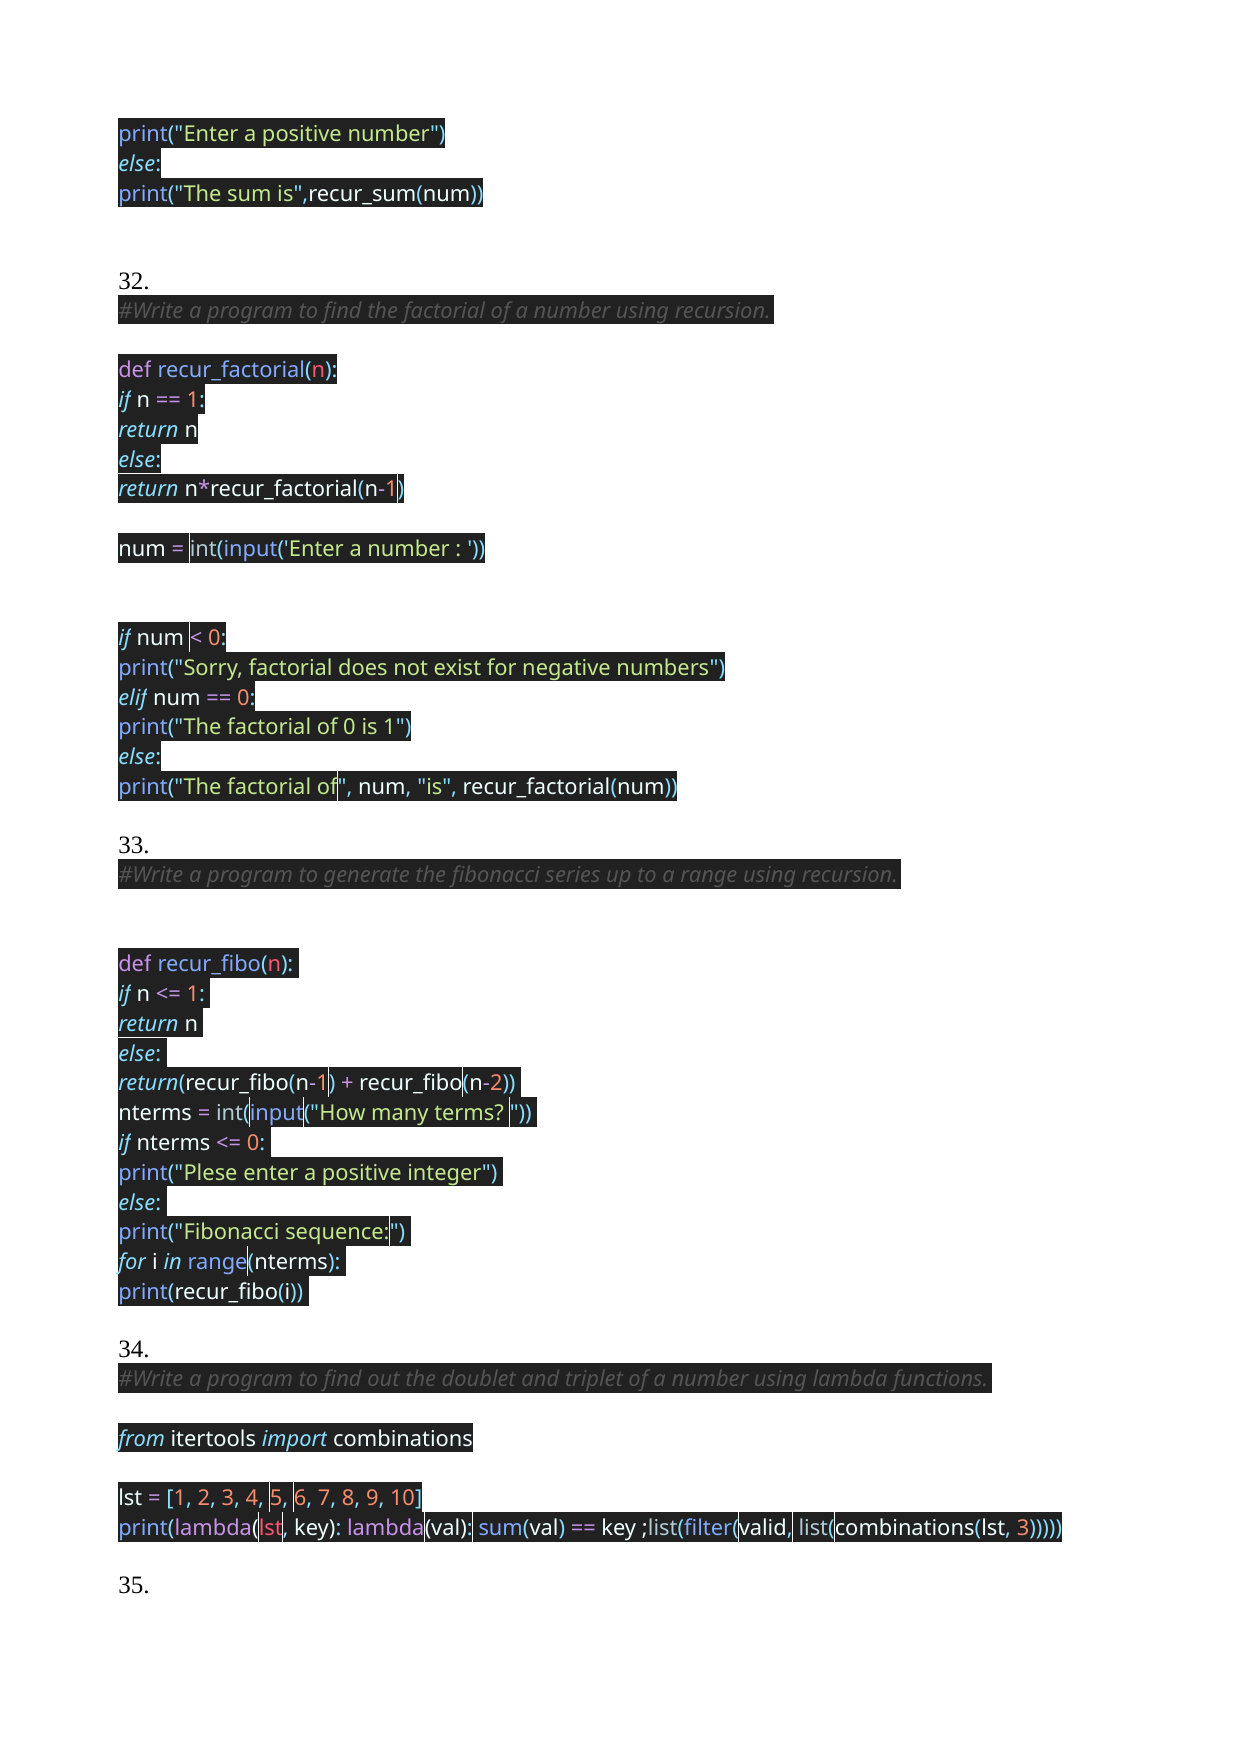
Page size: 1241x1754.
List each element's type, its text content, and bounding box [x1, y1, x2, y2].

text if n == 1: [118, 384, 1122, 414]
text print(recur_fibo(i)) [118, 1276, 1122, 1306]
text def recur_fibo(n): [118, 948, 1122, 978]
text print("The factorial of 0 is 1") [118, 711, 1122, 741]
text if nterms <= 0: [118, 1127, 1122, 1157]
text return n [118, 1008, 1122, 1037]
text #Write a program to find out the doublet and triplet of a number using lambda functions. [118, 1363, 1122, 1393]
text else: [118, 1037, 1122, 1067]
text elif num == 0: [118, 681, 1122, 711]
text else: [118, 444, 1122, 473]
text #Write a program to find the factorial of a number using recursion. [118, 295, 1122, 324]
text print("Enter a positive number") [118, 118, 1122, 148]
text return n [118, 414, 1122, 444]
text print(lambda(lst, key): lambda(val): sum(val) == key ;list(filter(valid, list(combinations(lst, 3))))) [118, 1512, 1122, 1542]
text #Write a program to generate the fibonacci series up to a range using recursion. [118, 859, 1122, 889]
text from itertools import combinations [118, 1423, 1122, 1452]
text print("The factorial of", num, "is", recur_factorial(num)) [118, 771, 1122, 801]
text print("Fibonacci sequence:") [118, 1216, 1122, 1246]
text return n*recur_factorial(n-1) [118, 473, 1122, 503]
text print("The sum is",recur_sum(num)) [118, 178, 1122, 207]
text 35. [118, 1570, 1122, 1599]
text return(recur_fibo(n-1) + recur_fibo(n-2)) [118, 1067, 1122, 1097]
text def recur_factorial(n): [118, 354, 1122, 384]
text 34. [118, 1334, 1122, 1363]
text if num < 0: [118, 622, 1122, 652]
text for i in range(nterms): [118, 1246, 1122, 1276]
text if n <= 1: [118, 978, 1122, 1008]
text print("Sorry, factorial does not exist for negative numbers") [118, 652, 1122, 681]
text num = int(input('Enter a number : ')) [118, 533, 1122, 563]
text lst = [1, 2, 3, 4, 5, 6, 7, 8, 9, 10] [118, 1482, 1122, 1512]
text print("Plese enter a positive integer") [118, 1157, 1122, 1186]
text 33. [118, 830, 1122, 859]
text else: [118, 741, 1122, 771]
text 32. [118, 266, 1122, 295]
text else: [118, 148, 1122, 178]
text else: [118, 1186, 1122, 1216]
text nterms = int(input("How many terms? ")) [118, 1097, 1122, 1127]
